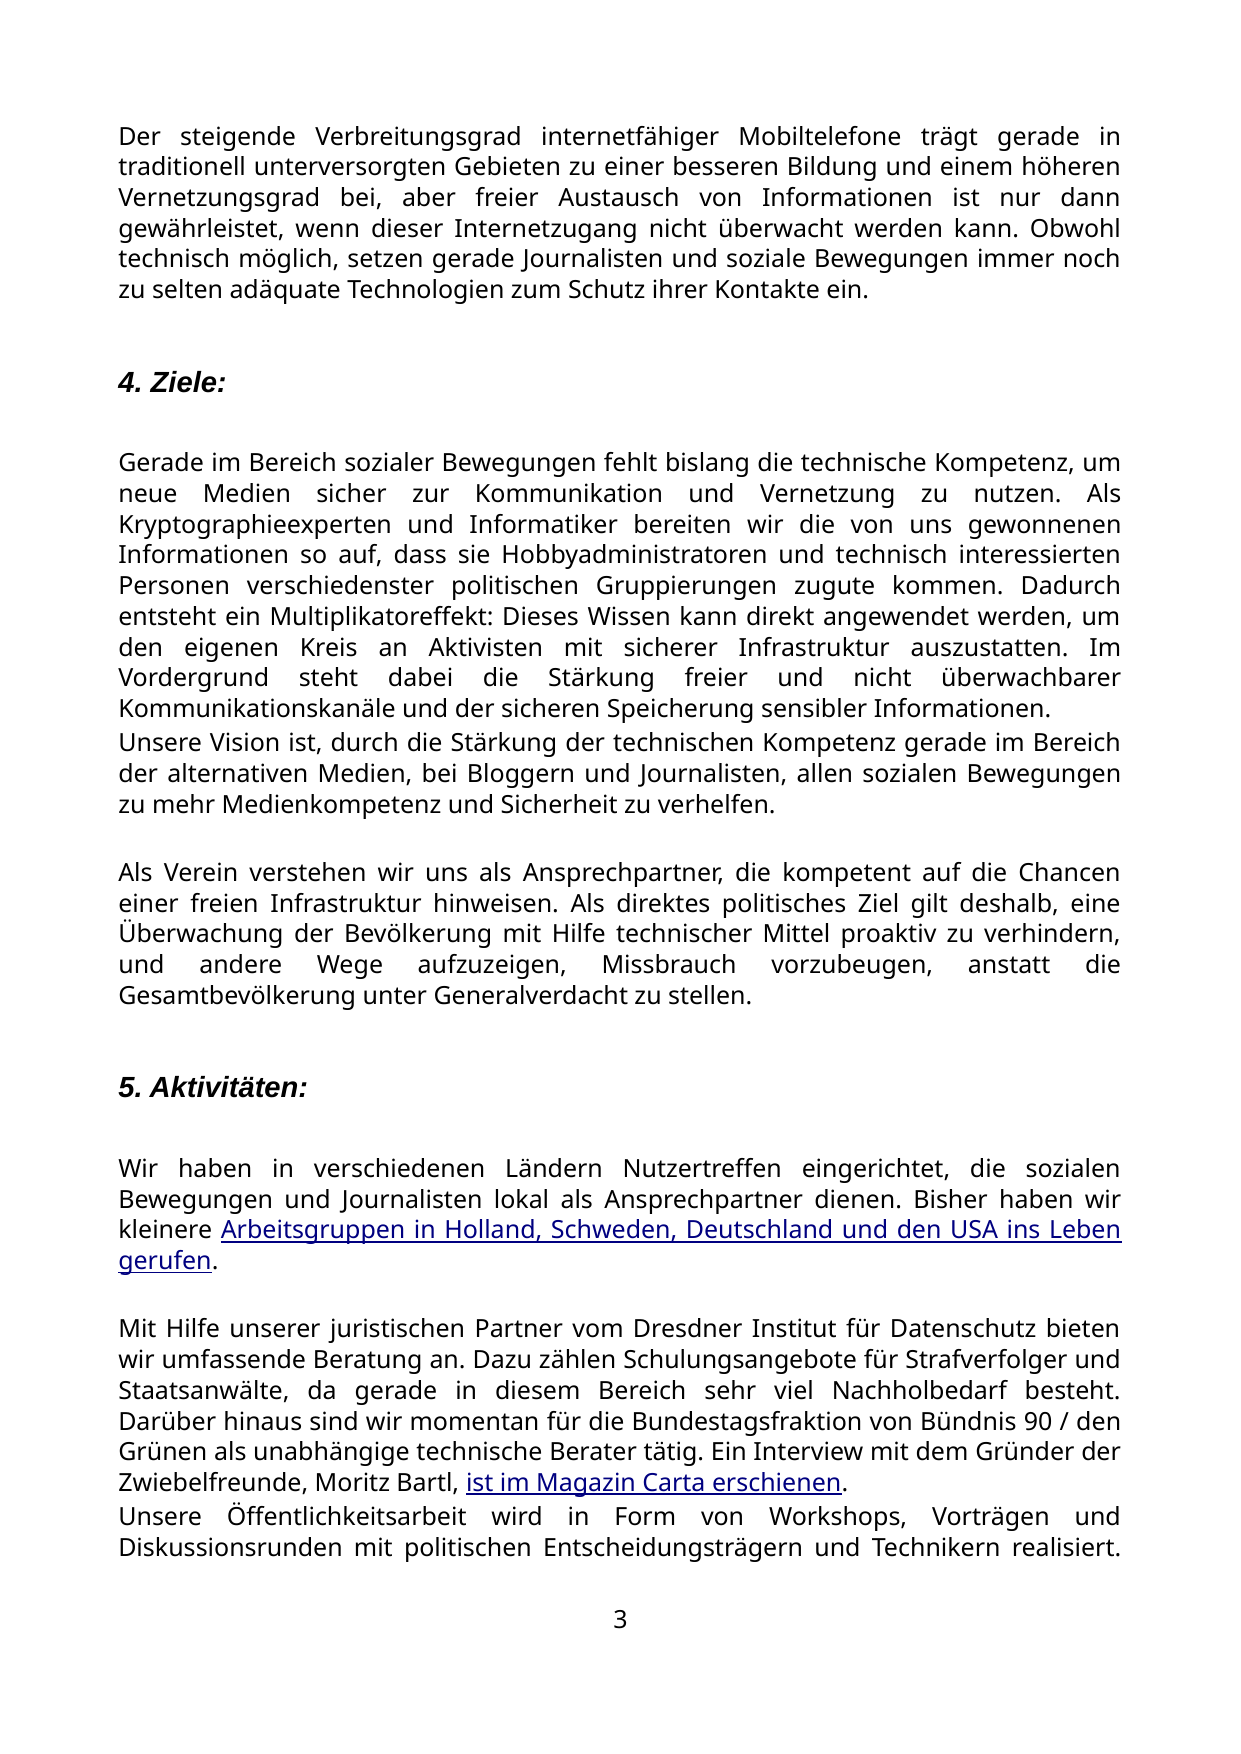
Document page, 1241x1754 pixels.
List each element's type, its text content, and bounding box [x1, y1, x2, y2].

text Gerade im Bereich sozialer Bewegungen fehlt bislang die technische Kompetenz, um neue Medien sicher zur Kommunikation und Vernetzung zu nutzen. Als Kryptographieexperten und Informatiker bereiten wir die von uns gewonnenen Informationen so auf, dass sie Hobbyadministratoren und technisch interessierten Personen verschiedenster politischen Gruppierungen zugute kommen. Dadurch entsteht ein Multiplikatoreffekt: Dieses Wissen kann direkt angewendet werden, um den eigenen Kreis an Aktivisten mit sicherer Infrastruktur auszustatten. Im Vordergrund steht dabei die Stärkung freier und nicht überwachbarer Kommunikationskanäle und der sicheren Speicherung sensibler Informationen. [118, 445, 1122, 725]
text Wir haben in verschiedenen Ländern Nutzertreffen eingerichtet, die sozialen Bewegungen und Journalisten lokal als Ansprechpartner dienen. Bisher haben wir kleinere Arbeitsgruppen in Holland, Schweden, Deutschland und den USA ins Leben gerufen. [118, 1151, 1122, 1277]
subtitle 5. Aktivitäten: [118, 1071, 1122, 1104]
text Als Verein verstehen wir uns als Ansprechpartner, die kompetent auf die Chancen einer freien Infrastruktur hinweisen. Als direktes politisches Ziel gilt deshalb, eine Überwachung der Bevölkerung mit Hilfe technischer Mittel proaktiv zu verhindern, und andere Wege aufzuzeigen, Missbrauch vorzubeugen, anstatt die Gesamtbevölkerung unter Generalverdacht zu stellen. [118, 854, 1122, 1011]
text Der steigende Verbreitungsgrad internetfähiger Mobiltelefone trägt gerade in traditionell unterversorgten Gebieten zu einer besseren Bildung und einem höheren Vernetzungsgrad bei, aber freier Austausch von Informationen ist nur dann gewährleistet, wenn dieser Internetzugang nicht überwacht werden kann. Obwohl technisch möglich, setzen gerade Journalisten und soziale Bewegungen immer noch zu selten adäquate Technologien zum Schutz ihrer Kontakte ein. [118, 118, 1122, 306]
text Unsere Vision ist, durch die Stärkung der technischen Kompetenz gerade im Bereich der alternativen Medien, bei Bloggern und Journalisten, allen sozialen Bewegungen zu mehr Medienkompetenz und Sicherheit zu verhelfen. [118, 725, 1122, 820]
subtitle 4. Ziele: [118, 365, 1122, 398]
text Unsere Öffentlichkeitsarbeit wird in Form von Workshops, Vorträgen und Diskussionsrunden mit politischen Entscheidungsträgern und Technikern realisiert. [118, 1499, 1122, 1563]
text Mit Hilfe unserer juristischen Partner vom Dresdner Institut für Datenschutz bieten wir umfassende Beratung an. Dazu zählen Schulungsangebote für Strafverfolger und Staatsanwälte, da gerade in diesem Bereich sehr viel Nachholbedarf besteht. Darüber hinaus sind wir momentan für die Bundestagsfraktion von Bündnis 90 / den Grünen als unabhängige technische Berater tätig. Ein Interview mit dem Gründer der Zwiebelfreunde, Moritz Bartl, ist im Magazin Carta erschienen. [118, 1311, 1122, 1499]
